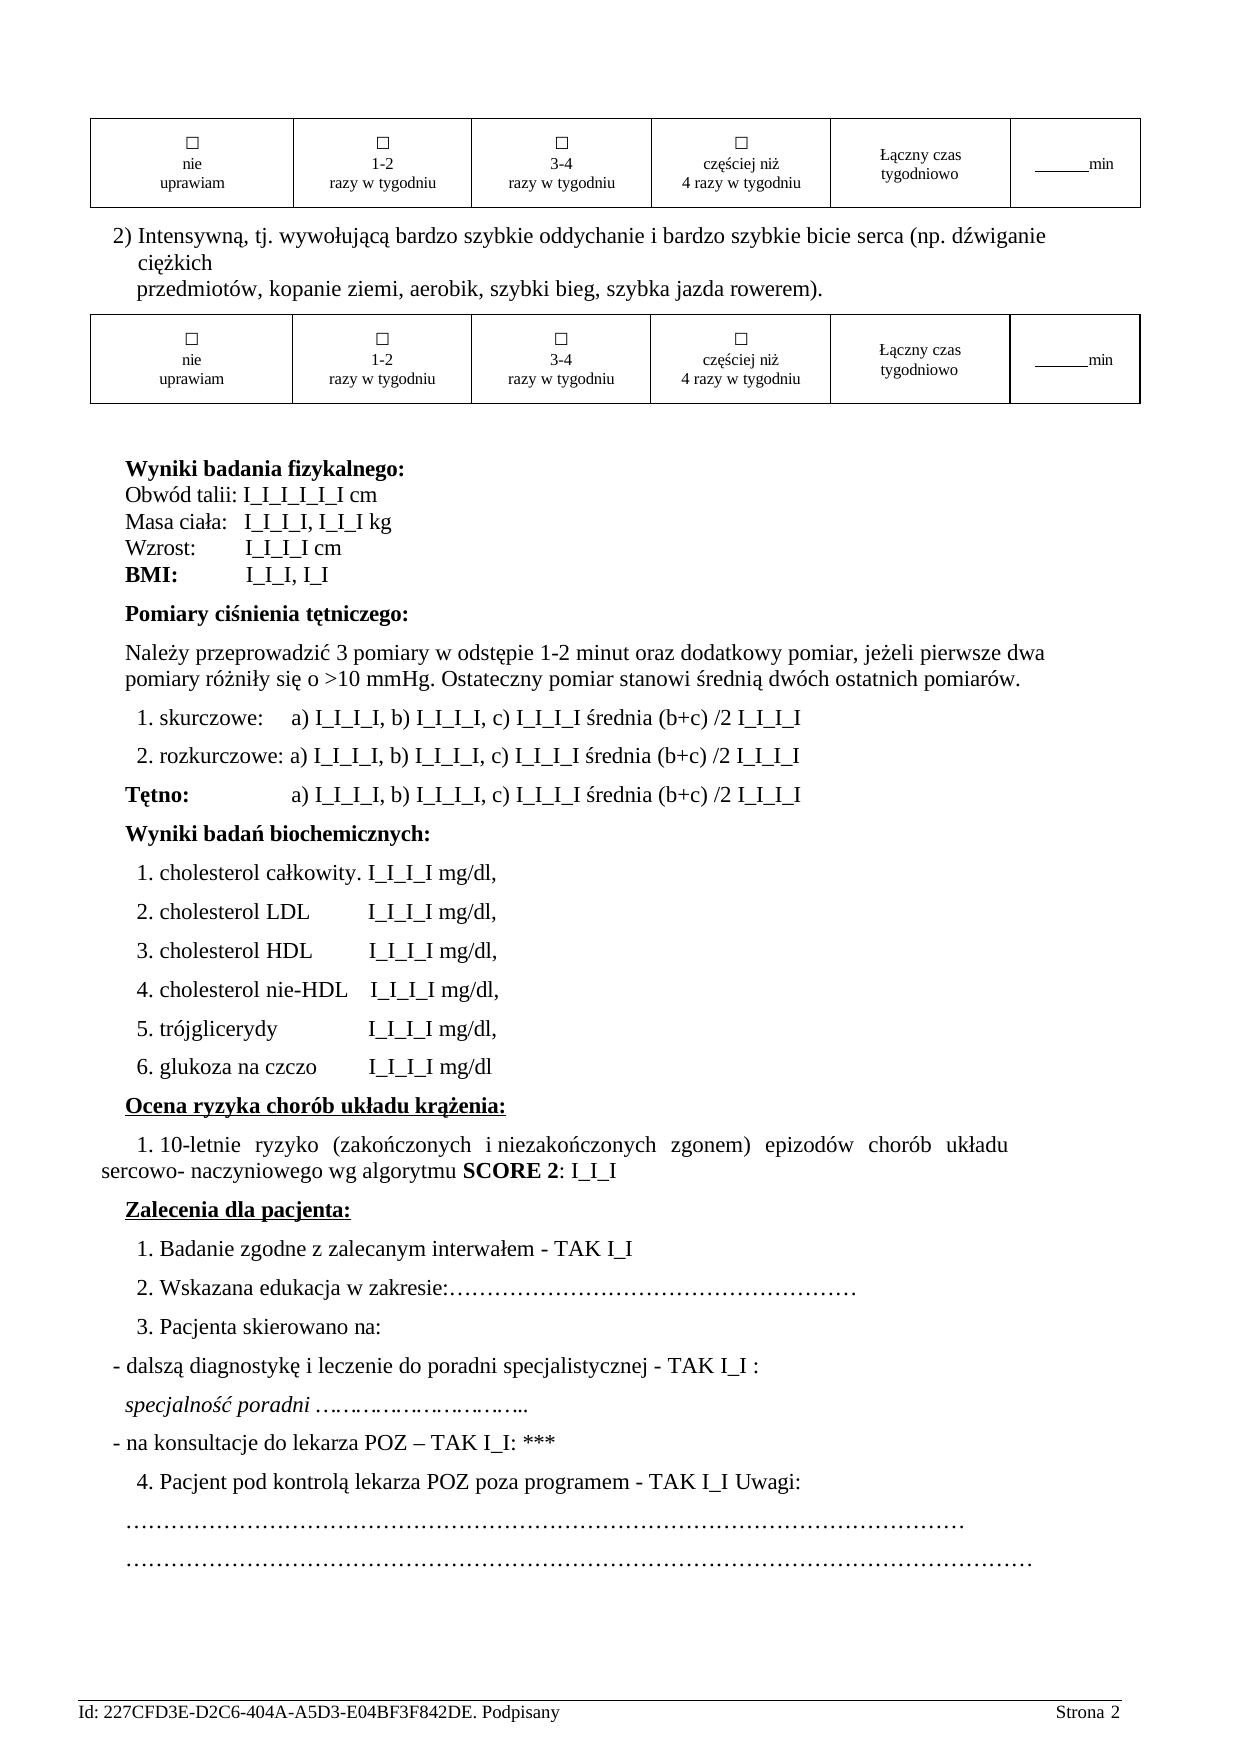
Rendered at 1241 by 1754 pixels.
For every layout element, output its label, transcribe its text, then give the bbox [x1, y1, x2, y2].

list trójglicerydy I_I_I_I mg/dl, [136, 1014, 1122, 1041]
table_header ☐ 3-4 razy w tygodniu [472, 119, 651, 207]
text Ocena ryzyka chorób układu krążenia: [125, 1092, 1122, 1119]
text Należy przeprowadzić 3 pomiary w odstępie 1-2 minut oraz dodatkowy pomiar, jeżeli pierwsze dwa pomiary różniły się o >10 mmHg. Ostateczny pomiar stanowi średnią dwóch ostatnich pomiarów. [125, 638, 1122, 691]
table_header ☐ częściej niż 4 razy w tygodniu [651, 315, 830, 403]
list cholesterol HDL .. I_I_I_I mg/dl, [136, 937, 1122, 963]
list glukoza na czczo I_I_I_I mg/dl [136, 1053, 1122, 1080]
list 10-letnie ryzyko (zakończonych i niezakończonych zgonem) epizodów chorób układu sercowo- naczyniowego wg algorytmu SCORE 2: I_I_I [101, 1131, 1099, 1184]
table_header min [1011, 119, 1140, 207]
list cholesterol nie-HDL zI_I_I_I mg/dl, [136, 976, 1122, 1002]
list skurczowe: a) I_I_I_I, b) I_I_I_I, c) I_I_I_I średnia (b+c) /2 I_I_I_I [136, 704, 1122, 730]
list Intensywną, tj. wywołującą bardzo szybkie oddychanie i bardzo szybkie bicie serca (np. dźwiganie ciężkich [113, 222, 1122, 275]
list rozkurczowe: a) I_I_I_I, b) I_I_I_I, c) I_I_I_I średnia (b+c) /2 I_I_I_I [136, 743, 1122, 769]
table_header Łączny czas tygodniowo [831, 315, 1009, 403]
text Zalecenia dla pacjenta: [125, 1196, 1122, 1223]
table_header ☐ nie uprawiam [91, 119, 293, 207]
text ………………………………………………………………………………………………………… [125, 1545, 1122, 1572]
text Wyniki badań biochemicznych: [125, 820, 1122, 847]
text Wzrost: a I_I_I_I cm [125, 534, 1122, 561]
text specjalność poradni ………………………….. [125, 1391, 1122, 1417]
text Pomiary ciśnienia tętniczego: [125, 600, 1122, 626]
table_header ☐ 1-2 razy w tygodniu [293, 315, 471, 403]
text Obwód talii: I_I_I_I_I_I cm [125, 481, 1122, 508]
text Masa ciała: I_I_I_I, I_I_I kg [125, 508, 1122, 534]
list Pacjenta skierowano na: [136, 1313, 1122, 1339]
table_header ☐ nie uprawiam [91, 315, 292, 403]
list cholesterol LDL . , I_I_I_I mg/dl, [136, 898, 1122, 924]
table_header ☐ 1-2 razy w tygodniu [294, 119, 471, 207]
list Wskazana edukacja w zakresie:……………………………………………… [136, 1274, 1122, 1300]
text BMI: a, I_I_I, I_I [125, 561, 1122, 587]
table_header ☐ 3-4 razy w tygodniu [472, 315, 650, 403]
table_header min [1011, 315, 1139, 403]
text przedmiotów, kopanie ziemi, aerobik, szybki bieg, szybka jazda rowerem). [136, 275, 1122, 301]
text Wyniki badania fizykalnego: [125, 455, 1122, 481]
list dalszą diagnostykę i leczenie do poradni specjalistycznej - TAK I_I : [113, 1352, 1122, 1378]
list cholesterol całkowity. I_I_I_I mg/dl, [136, 859, 1122, 886]
table_header Łączny czas tygodniowo [831, 119, 1010, 207]
list na konsultacje do lekarza POZ – TAK I_I: *** [113, 1429, 1122, 1456]
list Pacjent pod kontrolą lekarza POZ poza programem - TAK I_I Uwagi:………………………………………………………………………………………………… [125, 1468, 1011, 1533]
list Badanie zgodne z zalecanym interwałem - TAK I_I [136, 1235, 1122, 1262]
table_header ☐ częściej niż 4 razy w tygodniu [652, 119, 830, 207]
text Tętno: a) I_I_I_I, b) I_I_I_I, c) I_I_I_I średnia (b+c) /2 I_I_I_I [125, 781, 1122, 808]
